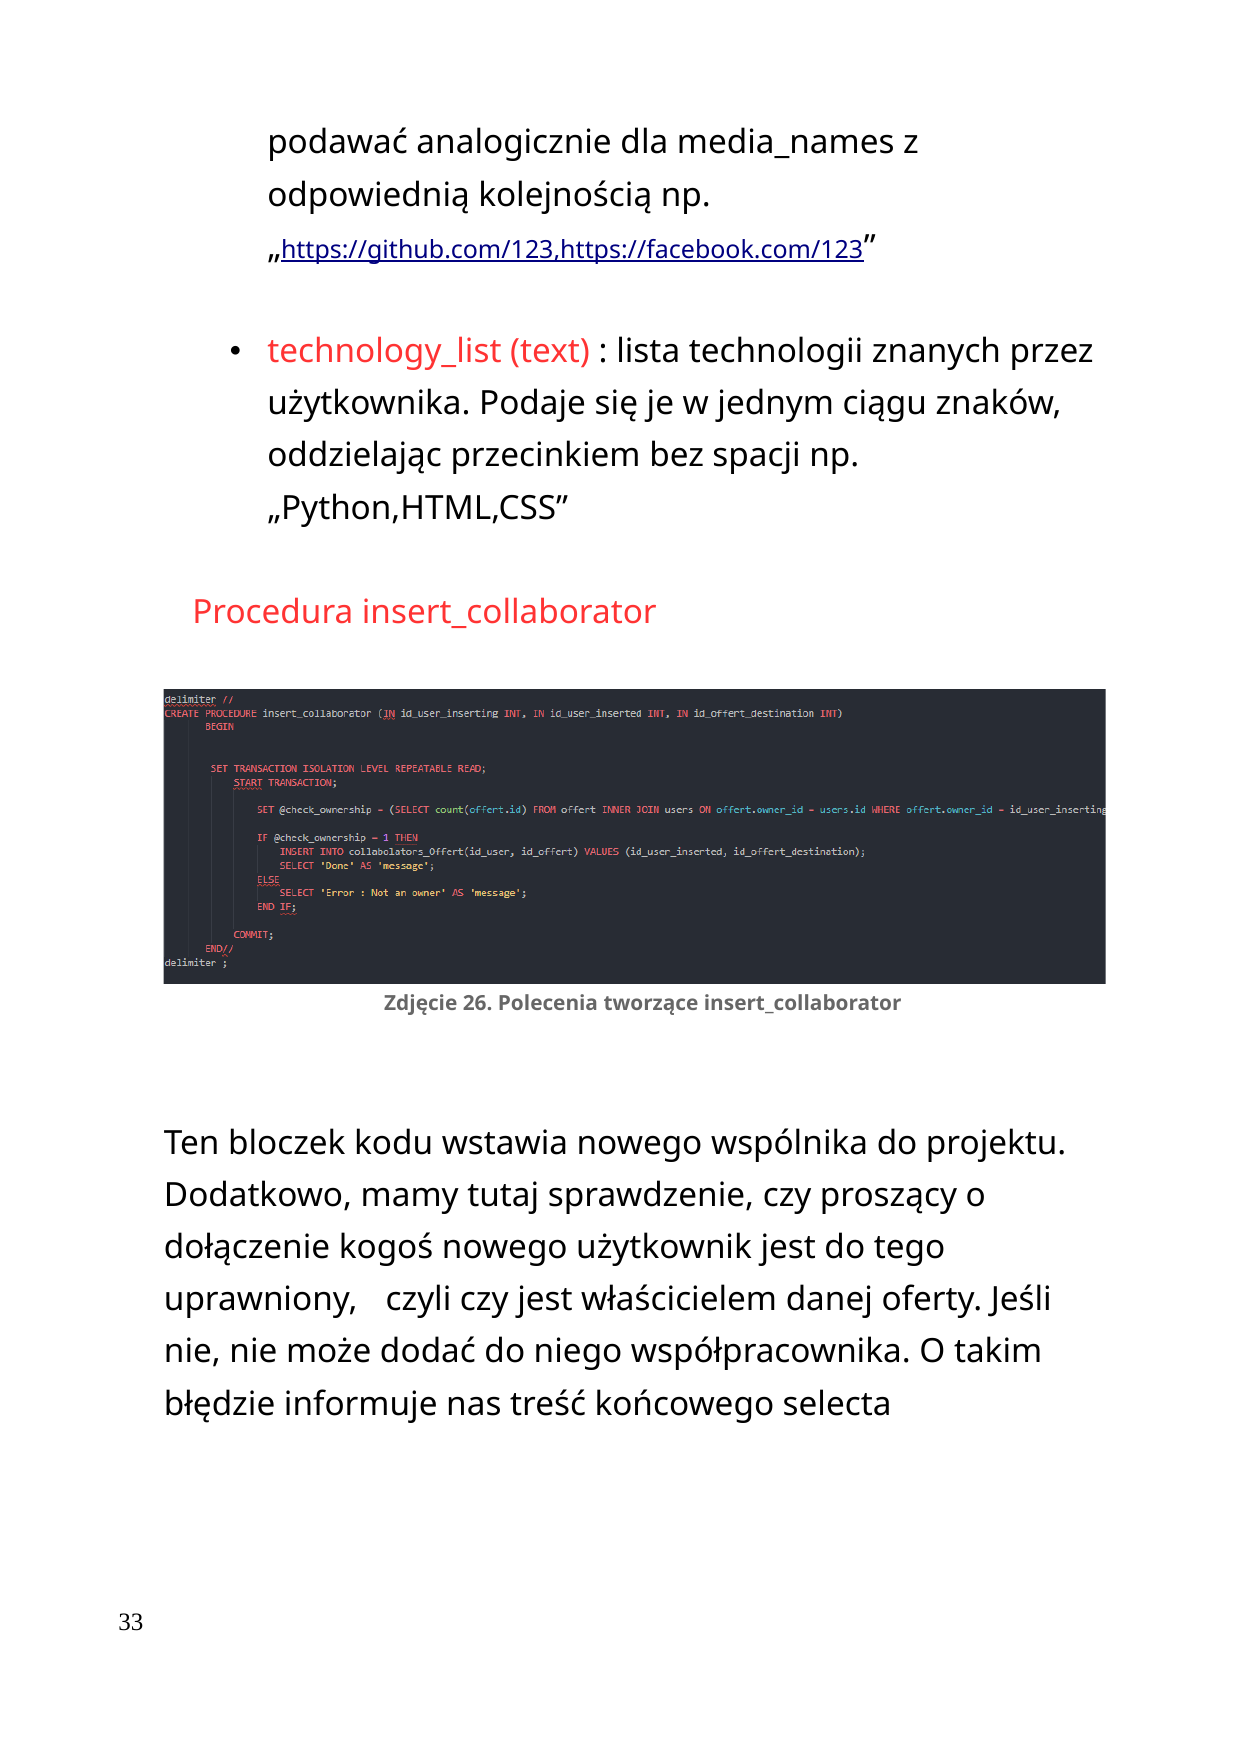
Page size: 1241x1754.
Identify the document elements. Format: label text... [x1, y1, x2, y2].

text Procedura insert_collaborator [118, 588, 1122, 633]
list technology_list (text) : lista technologii znanych przez użytkownika. Podaje się je w jednym ciągu znaków, oddzielając przecinkiem bez spacji np. „Python,HTML,CSS” [229, 327, 1122, 529]
text Ten bloczek kodu wstawia nowego wspólnika do projektu. Dodatkowo, mamy tutaj sprawdzenie, czy proszący o dołączenie kogoś nowego użytkownik jest do tego uprawniony, czyli czy jest właścicielem danej oferty. Jeśli nie, nie może dodać do niego współpracownika. O takim błędzie informuje nas treść końcowego selecta [164, 1118, 1069, 1425]
text Zdjęcie 26. Polecenia tworzące insert_collaborator [162, 692, 1122, 1016]
list podawać analogicznie dla media_names z odpowiednią kolejnością np. „https://github.com/123,https://facebook.com/123” [229, 118, 1122, 268]
